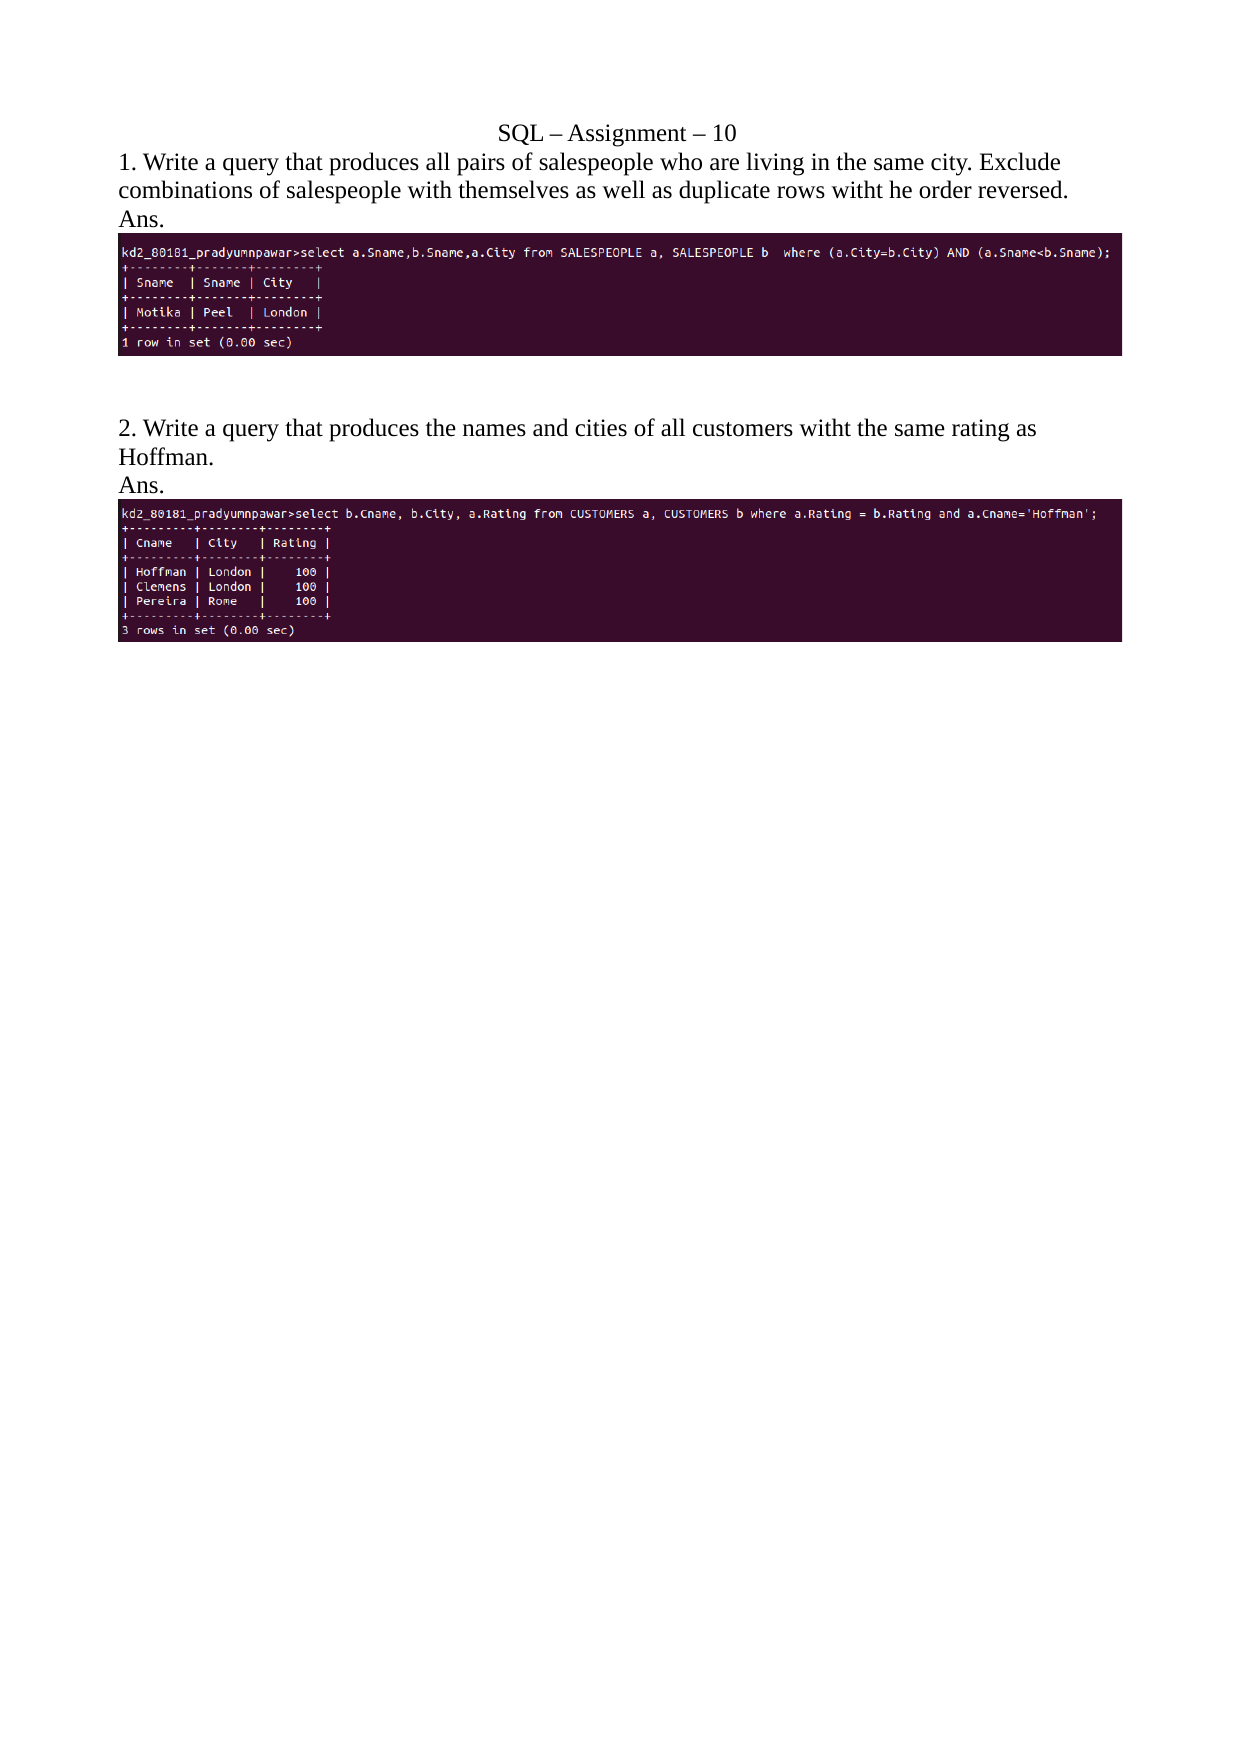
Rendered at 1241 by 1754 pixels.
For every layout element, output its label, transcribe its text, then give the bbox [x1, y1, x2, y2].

text Ans. [118, 470, 1122, 499]
text Ans. [118, 204, 1122, 233]
picture [118, 233, 1123, 356]
text SQL – Assignment – 10 [118, 118, 1122, 147]
picture [118, 499, 1123, 642]
text 1. Write a query that produces all pairs of salespeople who are living in the same city. Exclude combinations of salespeople with themselves as well as duplicate rows witht he order reversed. [118, 147, 1122, 204]
text 2. Write a query that produces the names and cities of all customers witht the same rating as Hoffman. [118, 413, 1122, 470]
